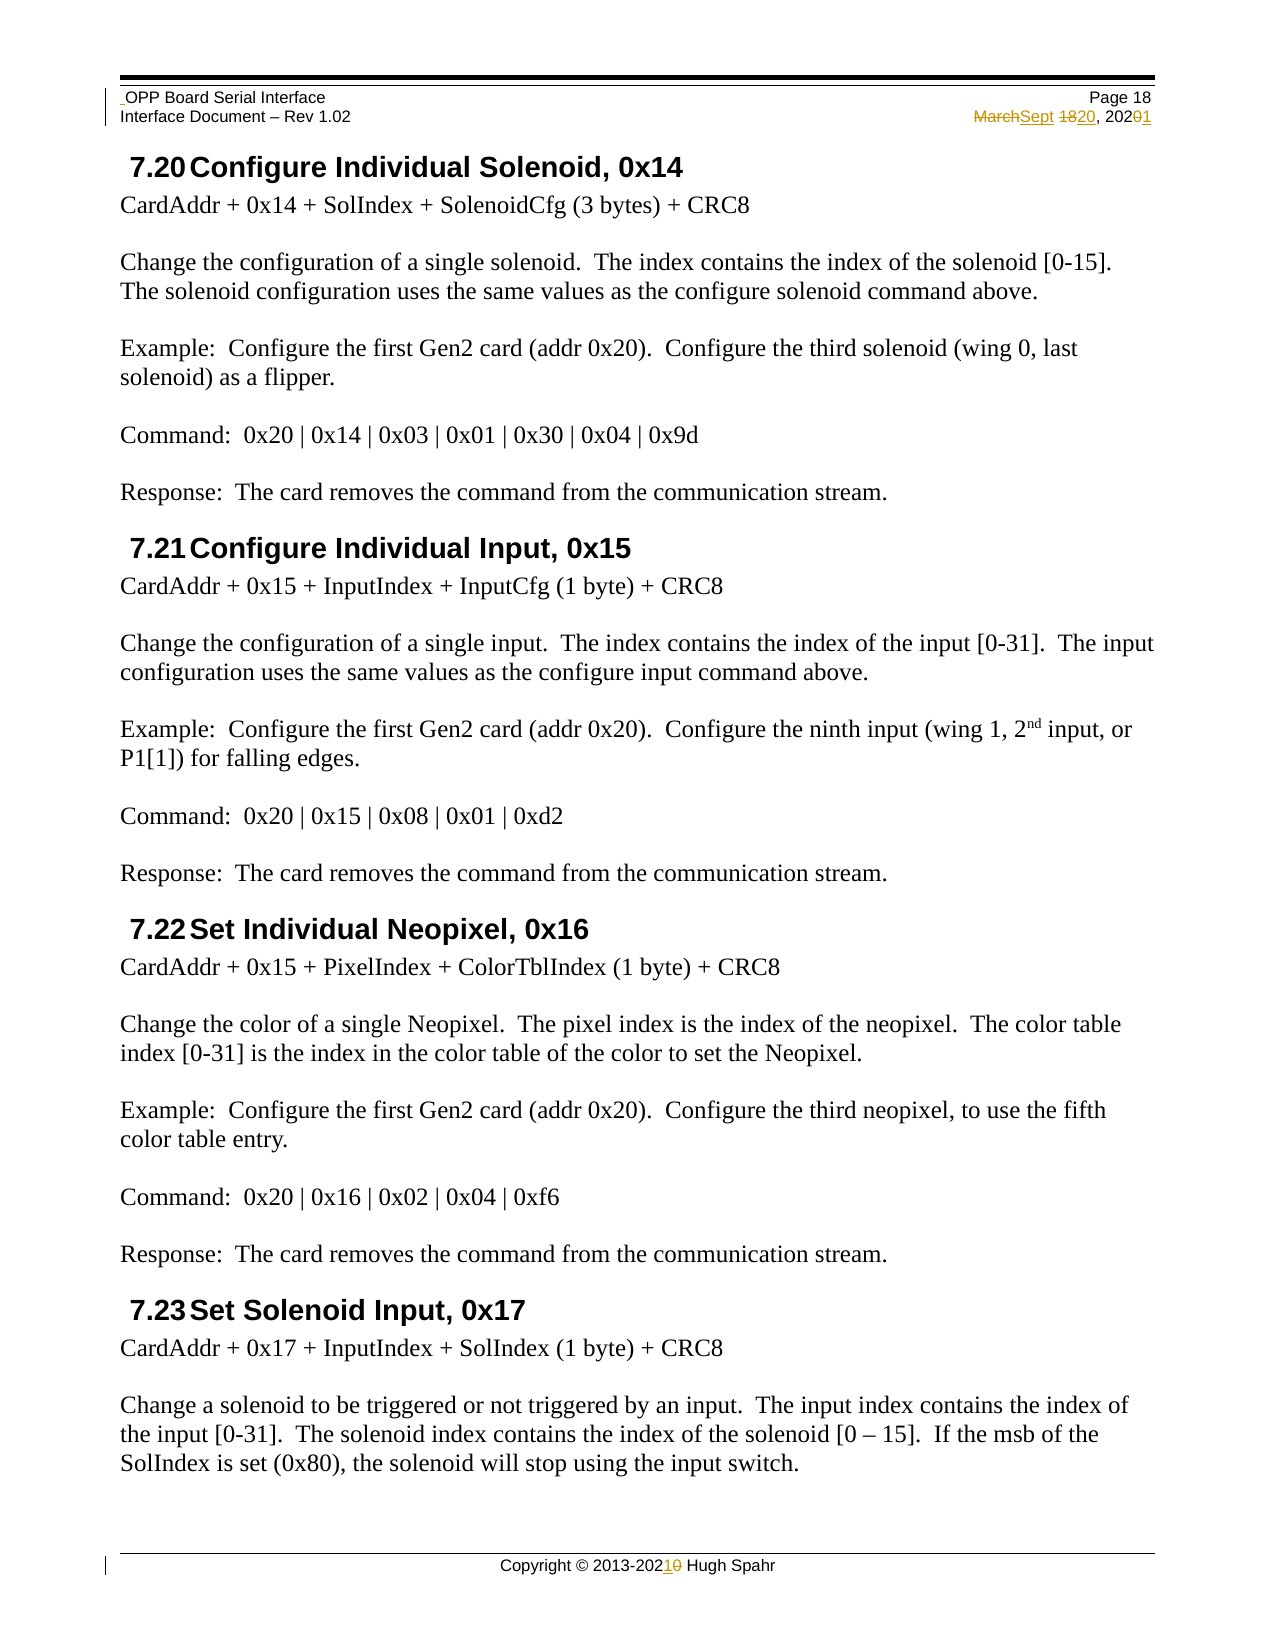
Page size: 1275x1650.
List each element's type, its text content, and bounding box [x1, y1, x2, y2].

text Command: 0x20 | 0x14 | 0x03 | 0x01 | 0x30 | 0x04 | 0x9d [120, 420, 1155, 448]
text CardAddr + 0x15 + InputIndex + InputCfg (1 byte) + CRC8 [120, 571, 1155, 599]
text CardAddr + 0x15 + PixelIndex + ColorTblIndex (1 byte) + CRC8 [120, 952, 1155, 981]
text Change a solenoid to be triggered or not triggered by an input. The input index contains the index of the input [0-31]. The solenoid index contains the index of the solenoid [0 – 15]. If the msb of the SolIndex is set (0x80), the solenoid will stop using the input switch. [120, 1390, 1155, 1477]
text Change the configuration of a single solenoid. The index contains the index of the solenoid [0-15]. The solenoid configuration uses the same values as the configure solenoid command above. [120, 247, 1155, 305]
text Example: Configure the first Gen2 card (addr 0x20). Configure the third neopixel, to use the fifth color table entry. [120, 1096, 1155, 1153]
text Example: Configure the first Gen2 card (addr 0x20). Configure the ninth input (wing 1, 2nd input, or P1[1]) for falling edges. [120, 714, 1155, 772]
text Response: The card removes the command from the communication stream. [120, 477, 1155, 506]
text CardAddr + 0x14 + SolIndex + SolenoidCfg (3 bytes) + CRC8 [120, 190, 1155, 218]
subtitle Set Individual Neopixel, 0x16 [129, 912, 1155, 946]
text Change the color of a single Neopixel. The pixel index is the index of the neopixel. The color table index [0-31] is the index in the color table of the color to set the Neopixel. [120, 1009, 1155, 1067]
text Response: The card removes the command from the communication stream. [120, 858, 1155, 887]
text Response: The card removes the command from the communication stream. [120, 1239, 1155, 1268]
subtitle Set Solenoid Input, 0x17 [129, 1293, 1155, 1327]
subtitle Configure Individual Solenoid, 0x14 [129, 150, 1155, 183]
subtitle Configure Individual Input, 0x15 [129, 531, 1155, 564]
text CardAddr + 0x17 + InputIndex + SolIndex (1 byte) + CRC8 [120, 1333, 1155, 1362]
text Command: 0x20 | 0x15 | 0x08 | 0x01 | 0xd2 [120, 801, 1155, 829]
text Example: Configure the first Gen2 card (addr 0x20). Configure the third solenoid (wing 0, last solenoid) as a flipper. [120, 333, 1155, 391]
text Command: 0x20 | 0x16 | 0x02 | 0x04 | 0xf6 [120, 1182, 1155, 1211]
text Change the configuration of a single input. The index contains the index of the input [0-31]. The input configuration uses the same values as the configure input command above. [120, 628, 1155, 686]
